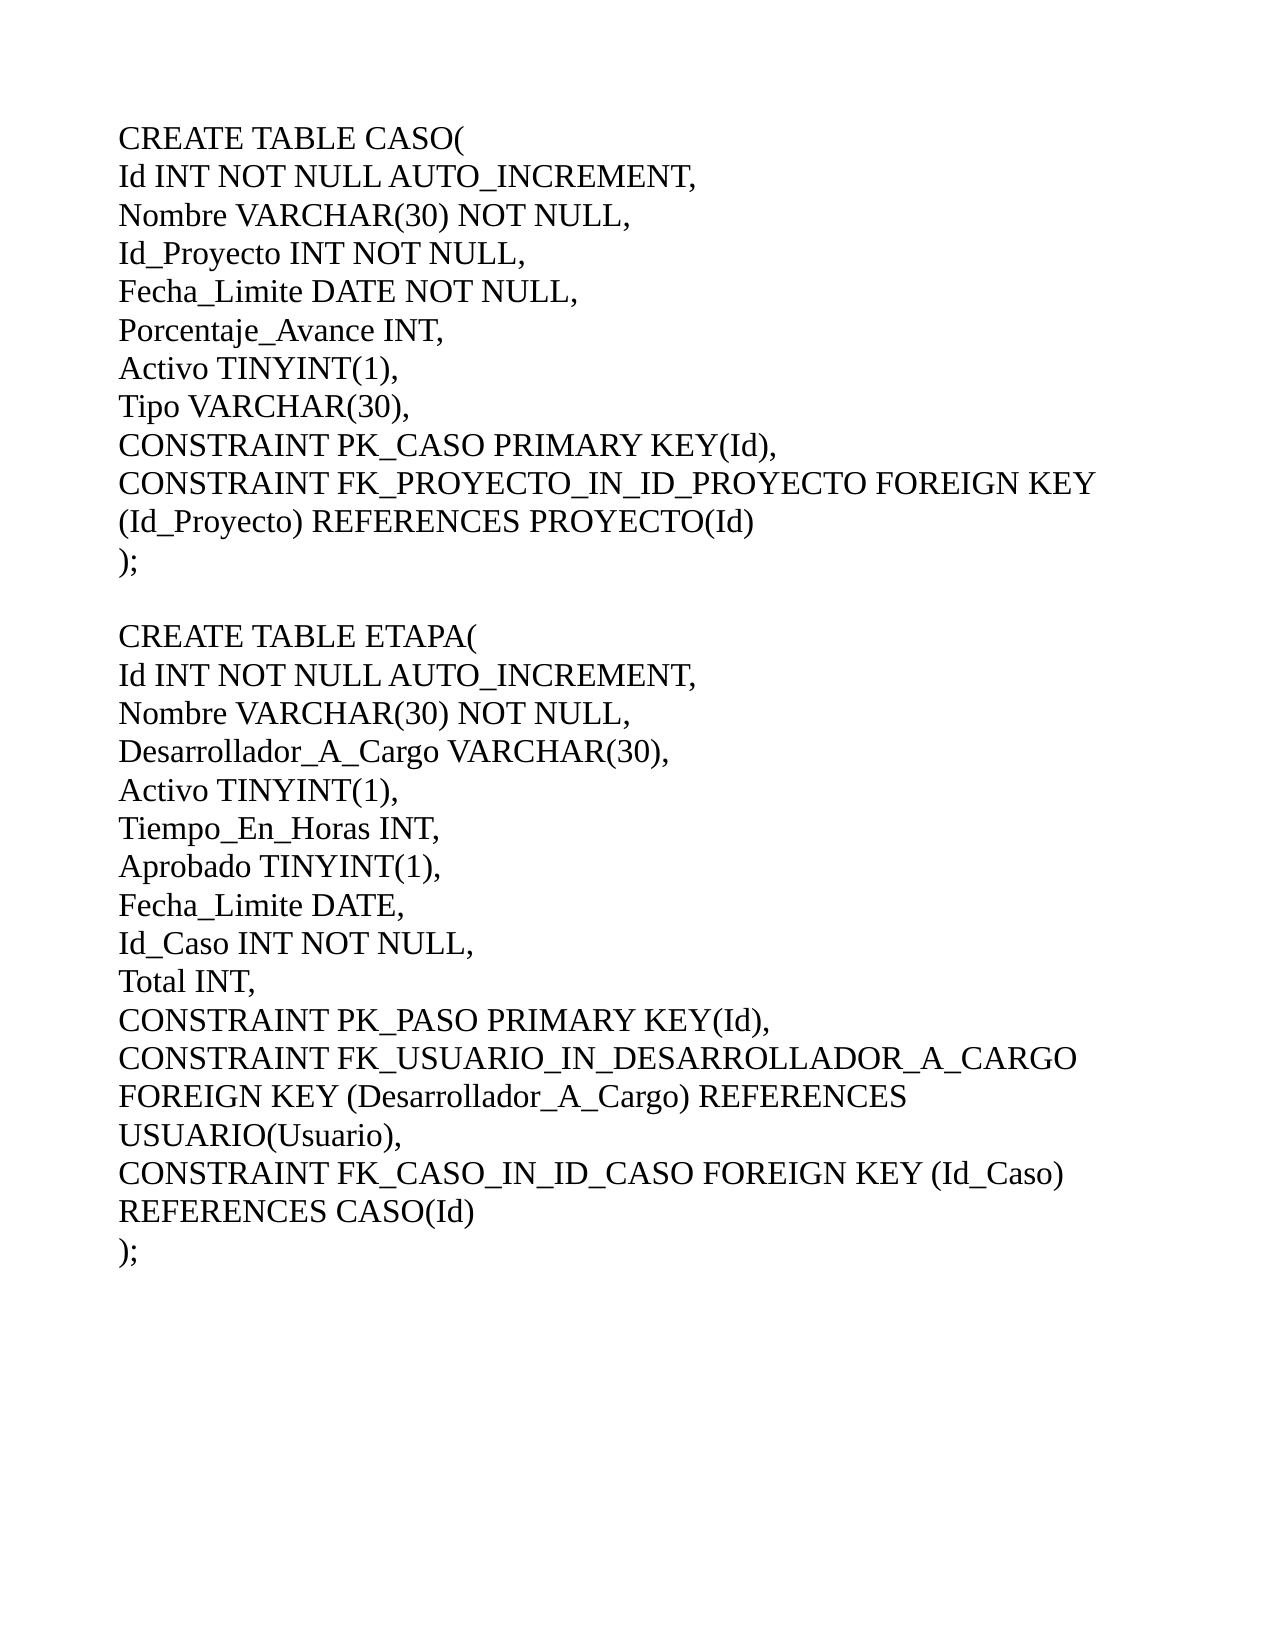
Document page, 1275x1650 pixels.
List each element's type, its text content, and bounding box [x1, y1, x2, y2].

text Activo TINYINT(1), [118, 770, 1157, 808]
text Id INT NOT NULL AUTO_INCREMENT, [118, 156, 1157, 195]
text Porcentaje_Avance INT, [118, 310, 1157, 348]
text CONSTRAINT PK_CASO PRIMARY KEY(Id), [118, 425, 1157, 463]
text Activo TINYINT(1), [118, 348, 1157, 386]
text Id_Proyecto INT NOT NULL, [118, 233, 1157, 271]
text Id_Caso INT NOT NULL, [118, 923, 1157, 961]
text ); [118, 1230, 1157, 1268]
text CONSTRAINT FK_CASO_IN_ID_CASO FOREIGN KEY (Id_Caso) REFERENCES CASO(Id) [118, 1153, 1157, 1230]
text Aprobado TINYINT(1), [118, 846, 1157, 885]
text CONSTRAINT FK_PROYECTO_IN_ID_PROYECTO FOREIGN KEY (Id_Proyecto) REFERENCES PROYECTO(Id) [118, 463, 1157, 540]
text CREATE TABLE CASO( [118, 118, 1157, 156]
text Nombre VARCHAR(30) NOT NULL, [118, 195, 1157, 233]
text Fecha_Limite DATE, [118, 885, 1157, 923]
text ); [118, 540, 1157, 578]
text Tipo VARCHAR(30), [118, 386, 1157, 425]
text CONSTRAINT FK_USUARIO_IN_DESARROLLADOR_A_CARGO FOREIGN KEY (Desarrollador_A_Cargo) REFERENCES USUARIO(Usuario), [118, 1038, 1157, 1153]
text Fecha_Limite DATE NOT NULL, [118, 271, 1157, 310]
text CONSTRAINT PK_PASO PRIMARY KEY(Id), [118, 1000, 1157, 1038]
text Tiempo_En_Horas INT, [118, 808, 1157, 846]
text Total INT, [118, 961, 1157, 1000]
text CREATE TABLE ETAPA( [118, 616, 1157, 655]
text Id INT NOT NULL AUTO_INCREMENT, [118, 655, 1157, 693]
text Desarrollador_A_Cargo VARCHAR(30), [118, 731, 1157, 770]
text Nombre VARCHAR(30) NOT NULL, [118, 693, 1157, 731]
